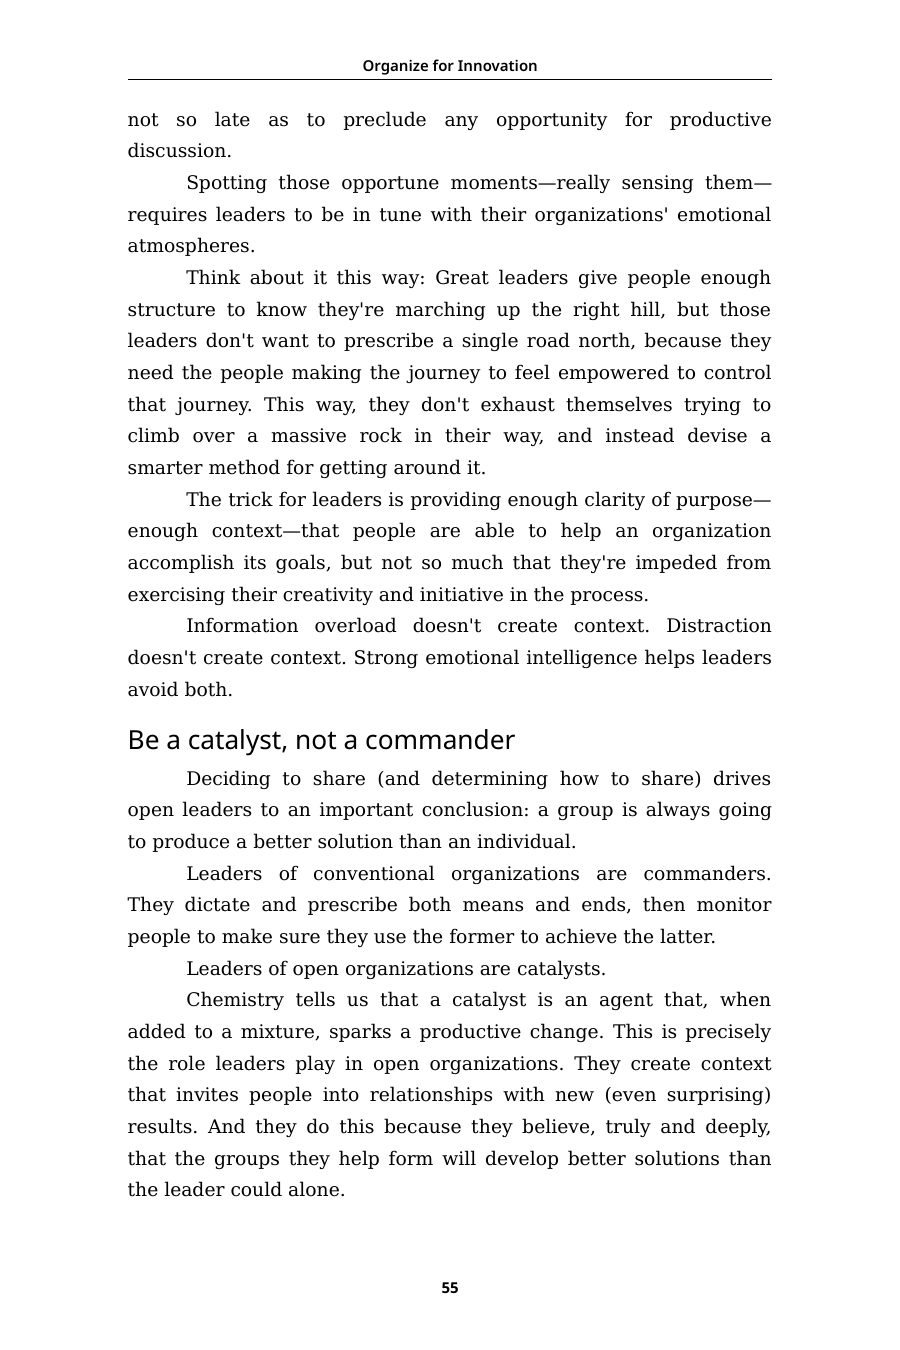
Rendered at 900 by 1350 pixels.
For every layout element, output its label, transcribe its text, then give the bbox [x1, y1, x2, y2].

text not so late as to preclude any opportunity for productive discussion. [127, 109, 772, 162]
text Information overload doesn't create context. Distraction doesn't create context. Strong emotional intelligence helps leaders avoid both. [127, 615, 772, 701]
text Deciding to share (and determining how to share) drives open leaders to an important conclusion: a group is always going to produce a better solution than an individual. [127, 768, 772, 853]
text Spotting those opportune moments—really sensing them—requires leaders to be in tune with their organizations' emotional atmospheres. [127, 172, 772, 257]
text Think about it this way: Great leaders give people enough structure to know they're marching up the right hill, but those leaders don't want to prescribe a single road north, because they need the people making the journey to feel empowered to control that journey. This way, they don't exhaust themselves trying to climb over a massive rock in their way, and instead devise a smarter method for getting around it. [127, 267, 772, 479]
text Leaders of conventional organizations are commanders. They dictate and prescribe both means and ends, then monitor people to make sure they use the former to achieve the latter. [127, 863, 772, 948]
text Leaders of open organizations are catalysts. [127, 958, 772, 980]
text The trick for leaders is providing enough clarity of purpose—enough context—that people are able to help an organization accomplish its goals, but not so much that they're impeded from exercising their creativity and initiative in the process. [127, 489, 772, 606]
subtitle Be a catalyst, not a commander [127, 725, 772, 755]
text Chemistry tells us that a catalyst is an agent that, when added to a mixture, sparks a productive change. This is precisely the role leaders play in open organizations. They create context that invites people into relationships with new (even surprising) results. And they do this because they believe, truly and deeply, that the groups they help form will develop better solutions than the leader could alone. [127, 989, 772, 1201]
